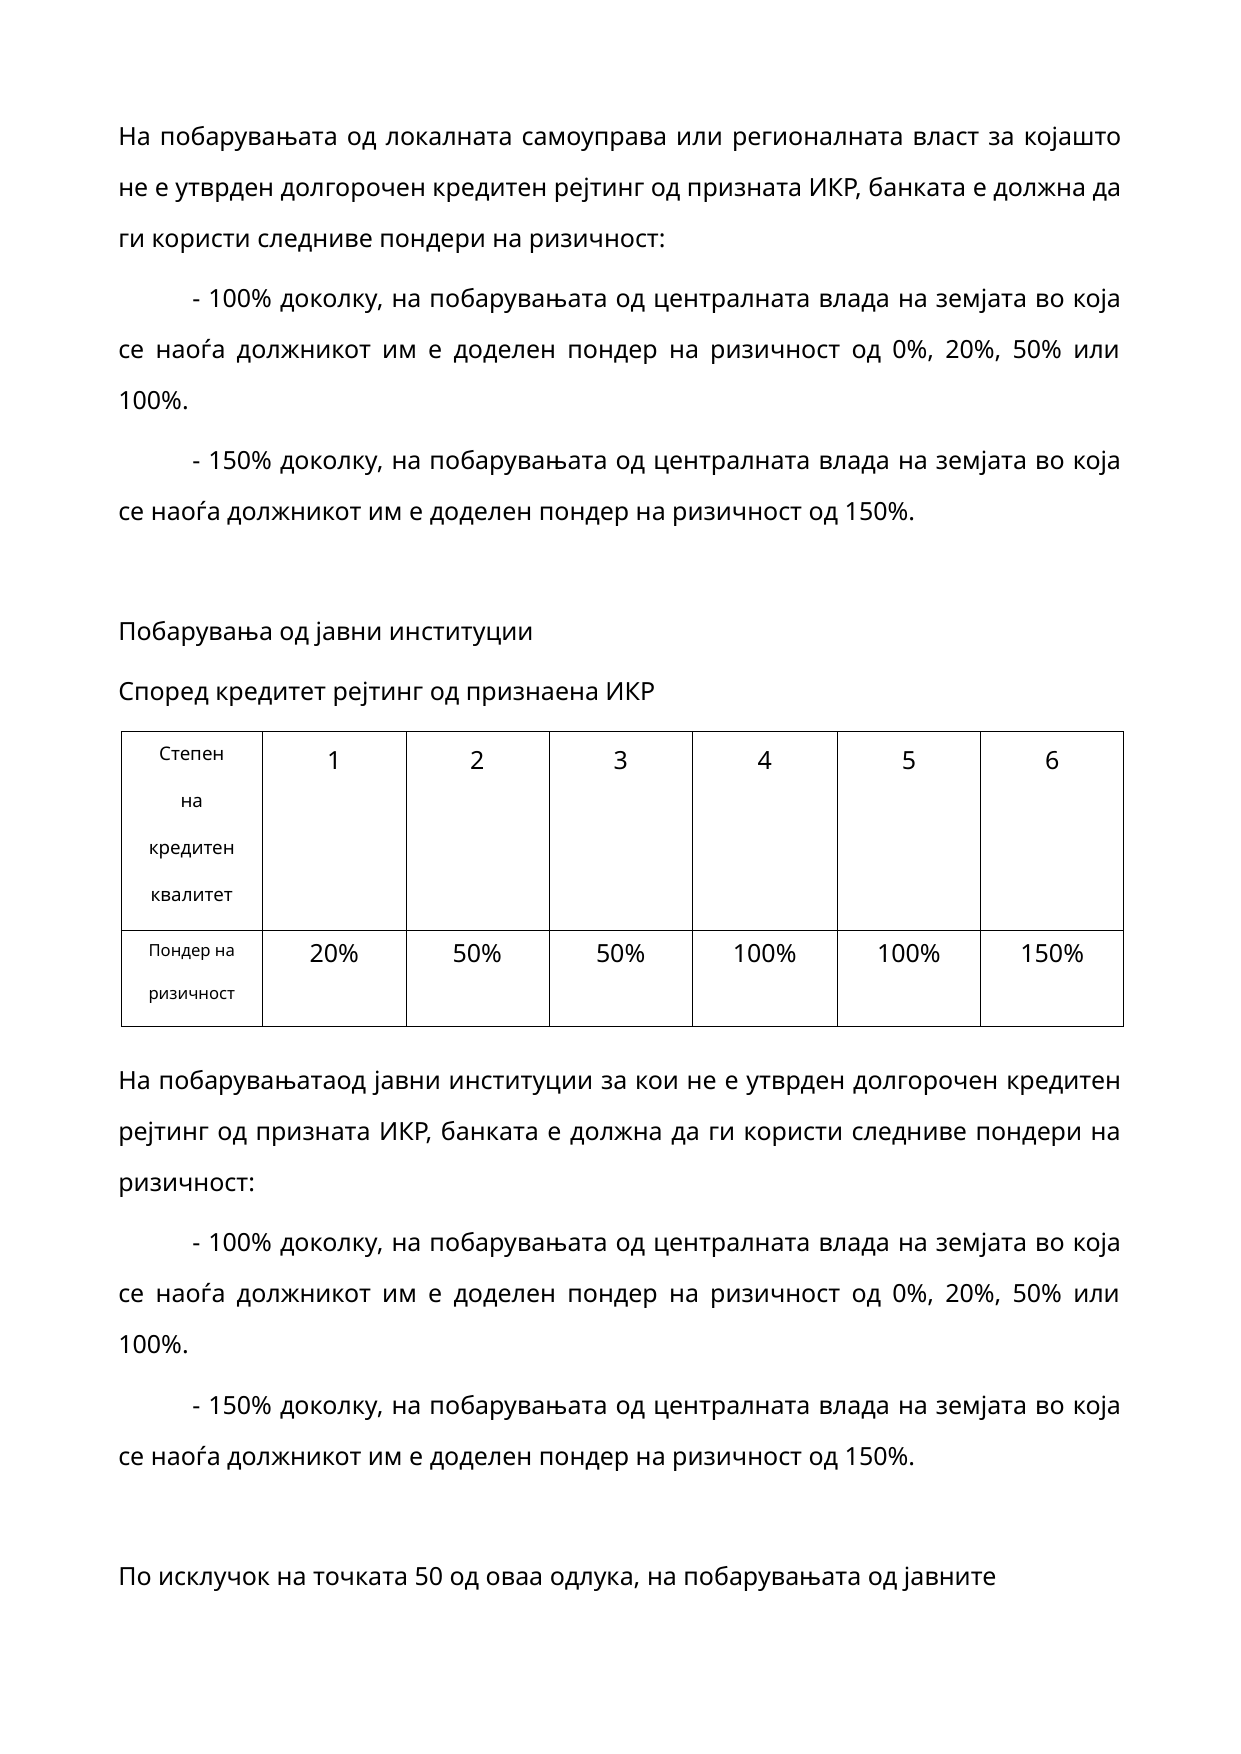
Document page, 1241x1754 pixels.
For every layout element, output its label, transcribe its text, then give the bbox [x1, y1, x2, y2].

table_cell 100% [838, 931, 980, 1026]
table_header 3 [550, 732, 692, 930]
table_cell 20% [263, 931, 406, 1026]
table_cell Пондер на ризичност [122, 931, 262, 1026]
table_header 5 [838, 732, 980, 930]
text На побарувањатаод јавни институции за кои не е утврден долгорочен кредитен рејтинг од призната ИКР, банката е должна да ги користи следниве пондери на ризичност: [118, 1063, 1122, 1199]
table_cell 50% [550, 931, 692, 1026]
text - 150% доколку, на побарувањата од централната влада на земјата во која се наоѓа должникот им е доделен пондер на ризичност од 150%. [118, 442, 1122, 528]
table_cell 100% [693, 931, 837, 1026]
text Според кредитет рејтинг од признаена ИКР [118, 674, 1122, 708]
text - 150% доколку, на побарувањата од централната влада на земјата во која се наоѓа должникот им е доделен пондер на ризичност од 150%. [118, 1387, 1122, 1472]
table_cell 150% [981, 931, 1123, 1026]
table_cell 50% [407, 931, 549, 1026]
text На побарувањата од локалната самоуправа или регионалната власт за којашто не е утврден долгорочен кредитен рејтинг од призната ИКР, банката е должна да ги користи следниве пондери на ризичност: [118, 118, 1122, 254]
text - 100% доколку, на побарувањата од централната влада на земјата во која се наоѓа должникот им е доделен пондер на ризичност од 0%, 20%, 50% или 100%. [118, 1225, 1122, 1361]
table_header 2 [407, 732, 549, 930]
text Побарувања од јавни институции [118, 614, 1122, 648]
text - 100% доколку, на побарувањата од централната влада на земјата во која се наоѓа должникот им е доделен пондер на ризичност од 0%, 20%, 50% или 100%. [118, 280, 1122, 416]
text По исклучок на точката 50 од оваа одлука, на побарувањата од јавните [118, 1558, 1122, 1593]
table_header 4 [693, 732, 837, 930]
table_header 1 [263, 732, 406, 930]
table_header Степен на кредитен квалитет [122, 732, 262, 930]
table_header 6 [981, 732, 1123, 930]
